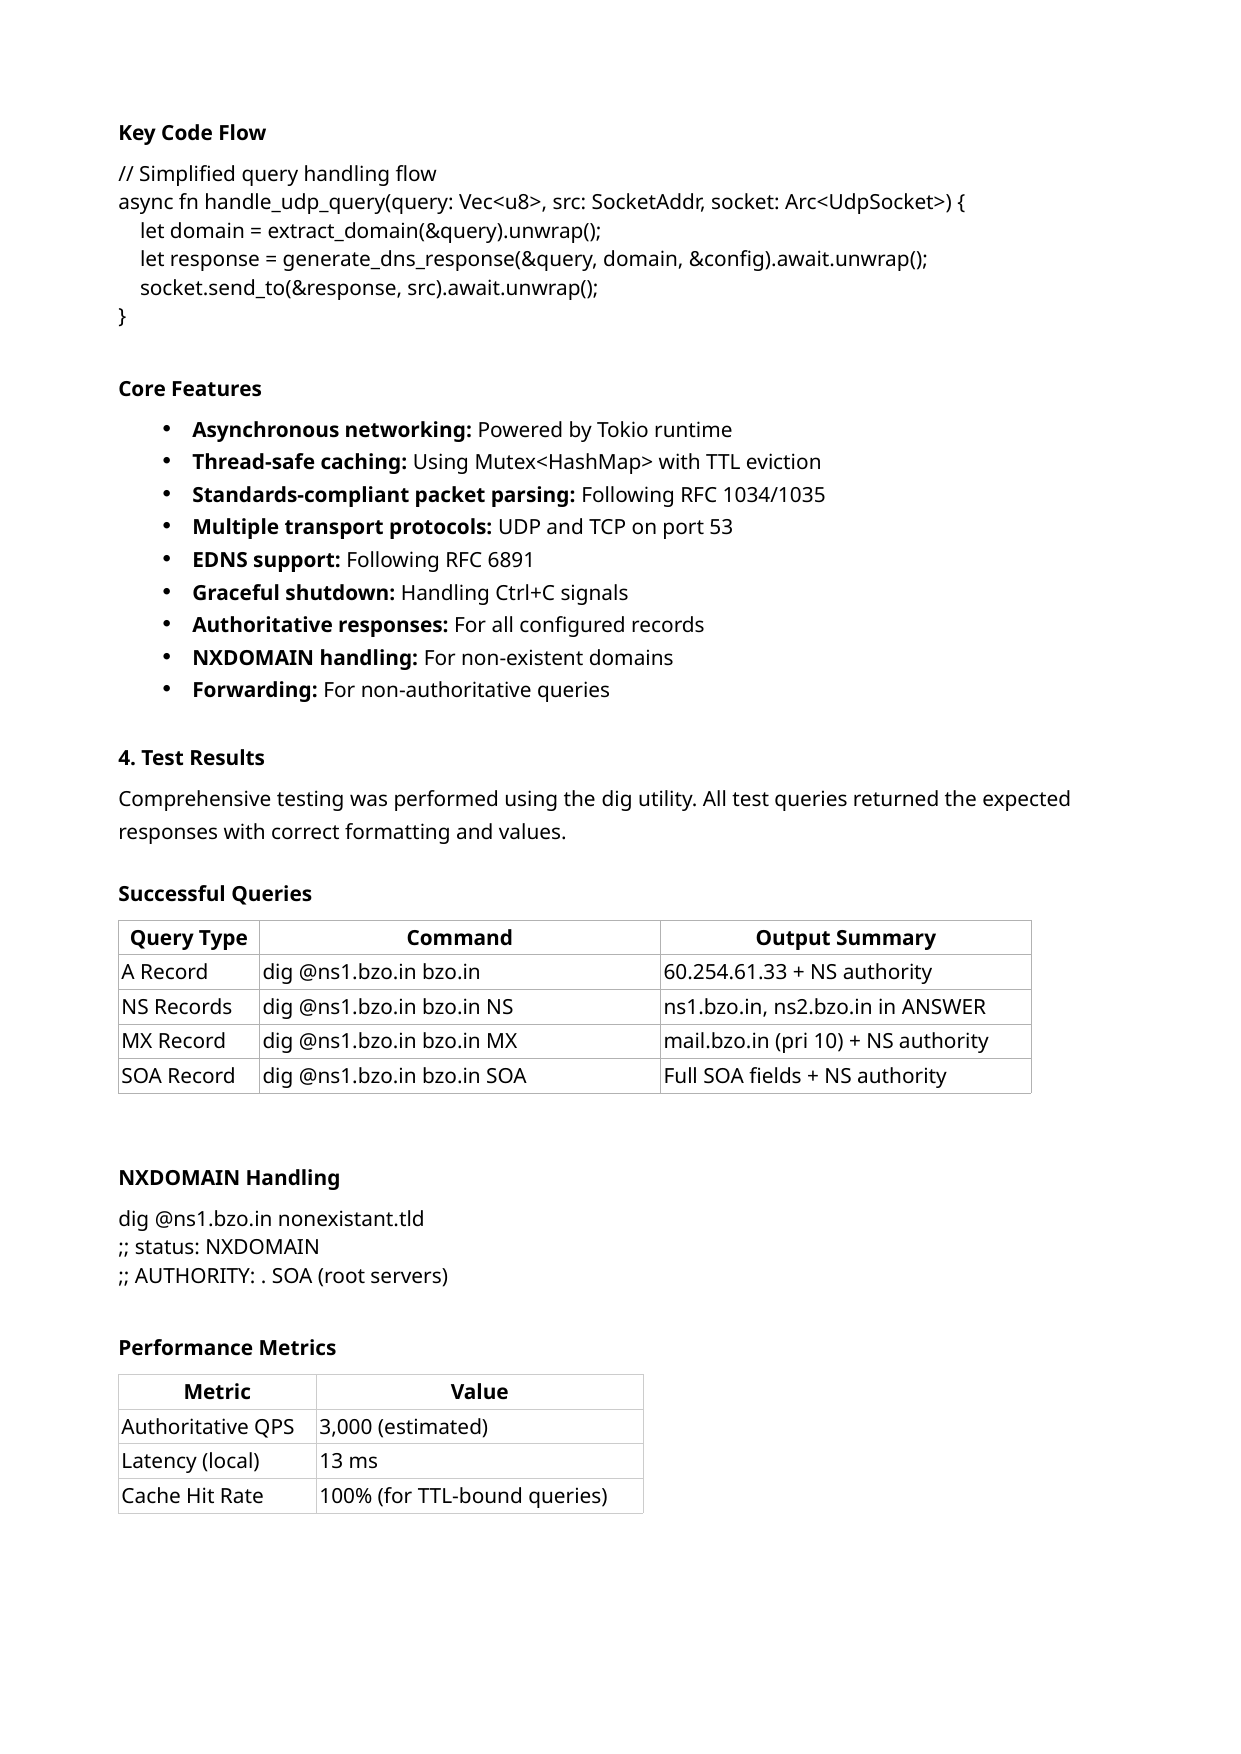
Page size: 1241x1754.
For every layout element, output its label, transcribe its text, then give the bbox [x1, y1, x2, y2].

table_cell 100% (for TTL-bound queries) [317, 1479, 643, 1512]
text // Simplified query handling flow [118, 159, 1122, 187]
text ;; status: NXDOMAIN [118, 1232, 1122, 1261]
table_cell mail.bzo.in (pri 10) + NS authority [661, 1025, 1031, 1058]
list Authoritative responses: For all configured records [162, 610, 1122, 639]
subtitle 4. Test Results [118, 743, 1122, 772]
table_cell Full SOA fields + NS authority [661, 1059, 1031, 1093]
table_cell 60.254.61.33 + NS authority [661, 955, 1031, 989]
list Forwarding: For non-authoritative queries [162, 676, 1122, 704]
text socket.send_to(&response, src).await.unwrap(); [118, 273, 1122, 301]
table_cell dig @ns1.bzo.in bzo.in MX [260, 1025, 660, 1058]
text ;; AUTHORITY: . SOA (root servers) [118, 1261, 1122, 1289]
list Asynchronous networking: Powered by Tokio runtime [162, 415, 1122, 443]
table_cell Cache Hit Rate [119, 1479, 316, 1512]
subtitle Key Code Flow [118, 118, 1122, 147]
list Standards-compliant packet parsing: Following RFC 1034/1035 [162, 480, 1122, 508]
table_header Metric [119, 1375, 316, 1409]
list EDNS support: Following RFC 6891 [162, 545, 1122, 573]
text dig @ns1.bzo.in nonexistant.tld [118, 1204, 1122, 1232]
subtitle NXDOMAIN Handling [118, 1163, 1122, 1191]
text async fn handle_udp_query(query: Vec<u8>, src: SocketAddr, socket: Arc<UdpSocket>) { [118, 187, 1122, 216]
table_header Query Type [119, 921, 259, 954]
table_cell A Record [119, 955, 259, 989]
table_header Value [317, 1375, 643, 1409]
table_cell MX Record [119, 1025, 259, 1058]
text let response = generate_dns_response(&query, domain, &config).await.unwrap(); [118, 244, 1122, 273]
list Graceful shutdown: Handling Ctrl+C signals [162, 578, 1122, 606]
subtitle Performance Metrics [118, 1333, 1122, 1362]
text Comprehensive testing was performed using the dig utility. All test queries returned the expected responses with correct formatting and values. [118, 784, 1122, 846]
text } [118, 301, 1122, 330]
table_cell SOA Record [119, 1059, 259, 1093]
table_cell dig @ns1.bzo.in bzo.in SOA [260, 1059, 660, 1093]
subtitle Successful Queries [118, 879, 1122, 907]
table_cell 13 ms [317, 1444, 643, 1478]
table_cell NS Records [119, 990, 259, 1023]
table_cell 3,000 (estimated) [317, 1410, 643, 1443]
table_cell Latency (local) [119, 1444, 316, 1478]
list Thread-safe caching: Using Mutex<HashMap> with TTL eviction [162, 447, 1122, 476]
list NXDOMAIN handling: For non-existent domains [162, 643, 1122, 671]
text let domain = extract_domain(&query).unwrap(); [118, 216, 1122, 244]
table_cell Authoritative QPS [119, 1410, 316, 1443]
table_header Output Summary [661, 921, 1031, 954]
subtitle Core Features [118, 374, 1122, 402]
table_cell dig @ns1.bzo.in bzo.in [260, 955, 660, 989]
table_cell ns1.bzo.in, ns2.bzo.in in ANSWER [661, 990, 1031, 1023]
list Multiple transport protocols: UDP and TCP on port 53 [162, 512, 1122, 541]
table_cell dig @ns1.bzo.in bzo.in NS [260, 990, 660, 1023]
table_header Command [260, 921, 660, 954]
